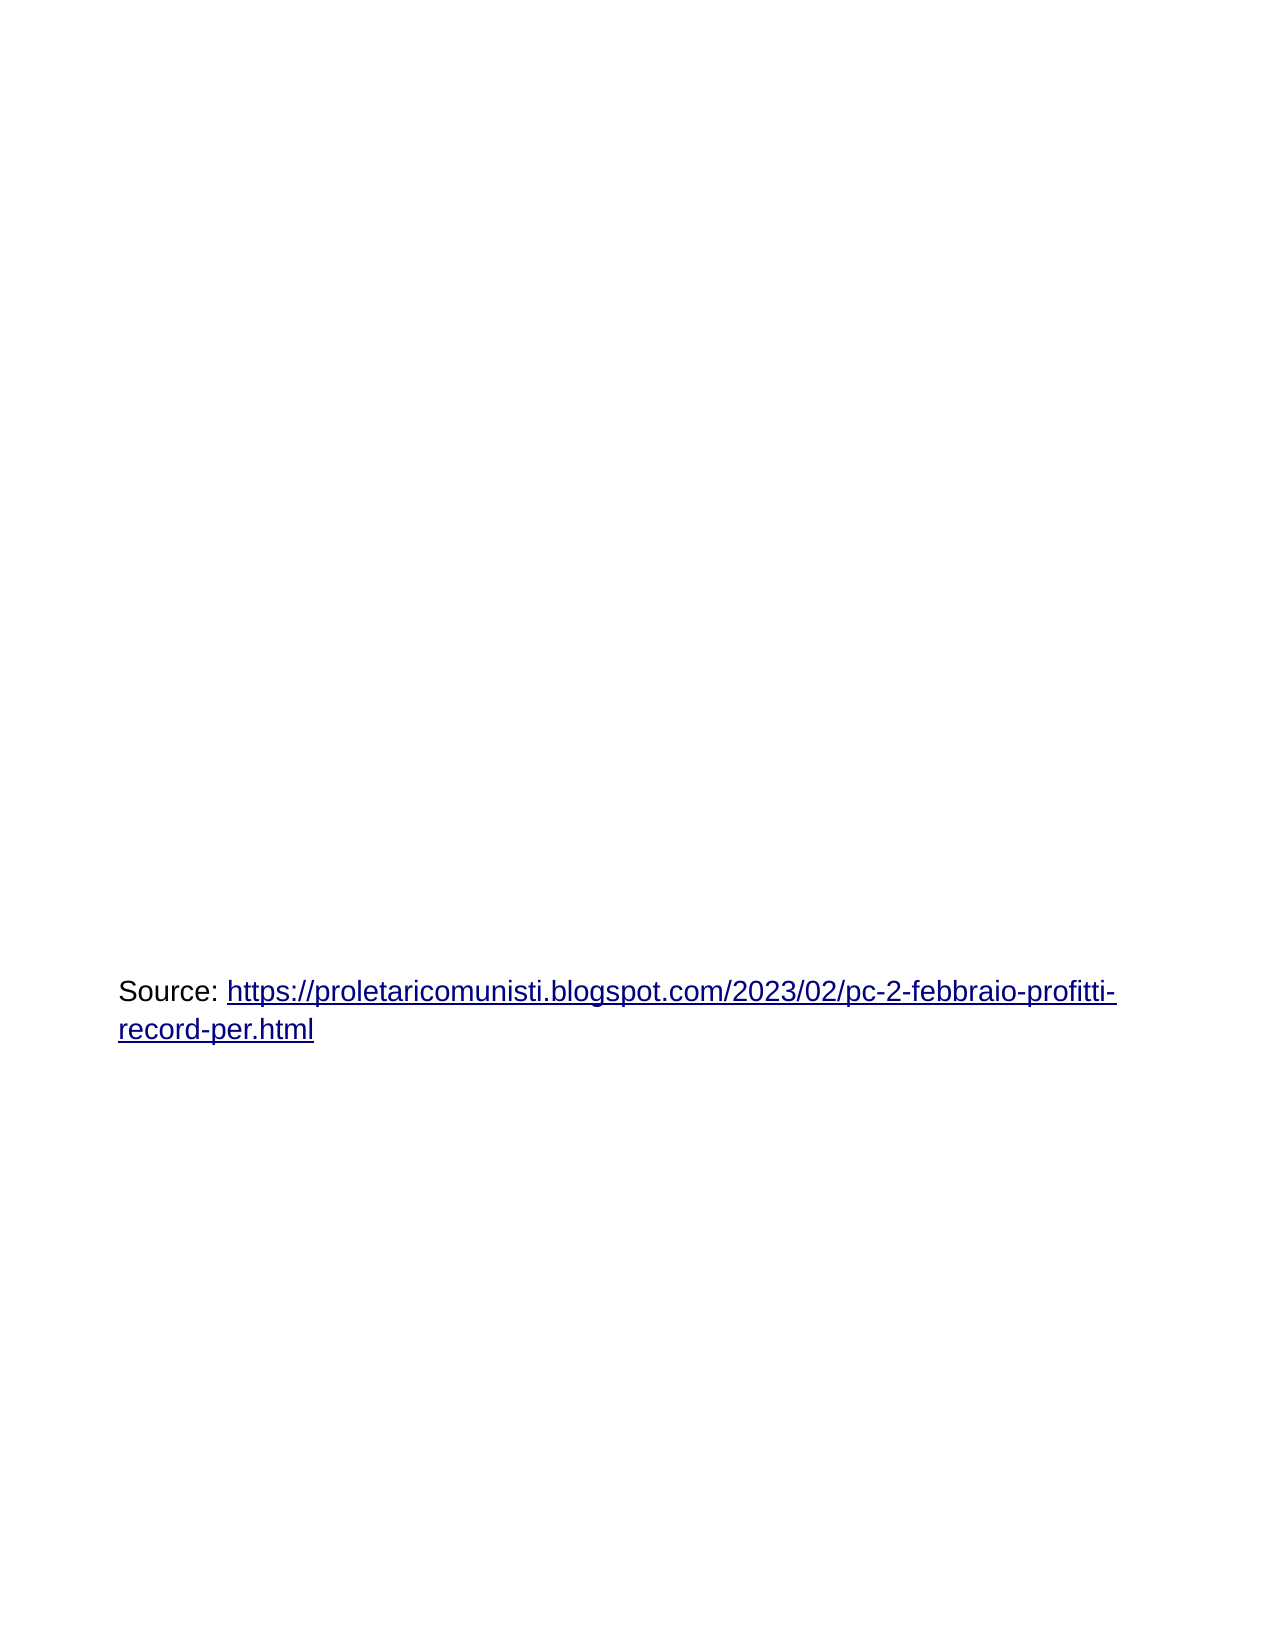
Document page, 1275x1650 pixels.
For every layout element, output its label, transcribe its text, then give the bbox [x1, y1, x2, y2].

text Source: https://proletaricomunisti.blogspot.com/2023/02/pc-2-febbraio-profitti-record-per.html [118, 974, 1157, 1046]
